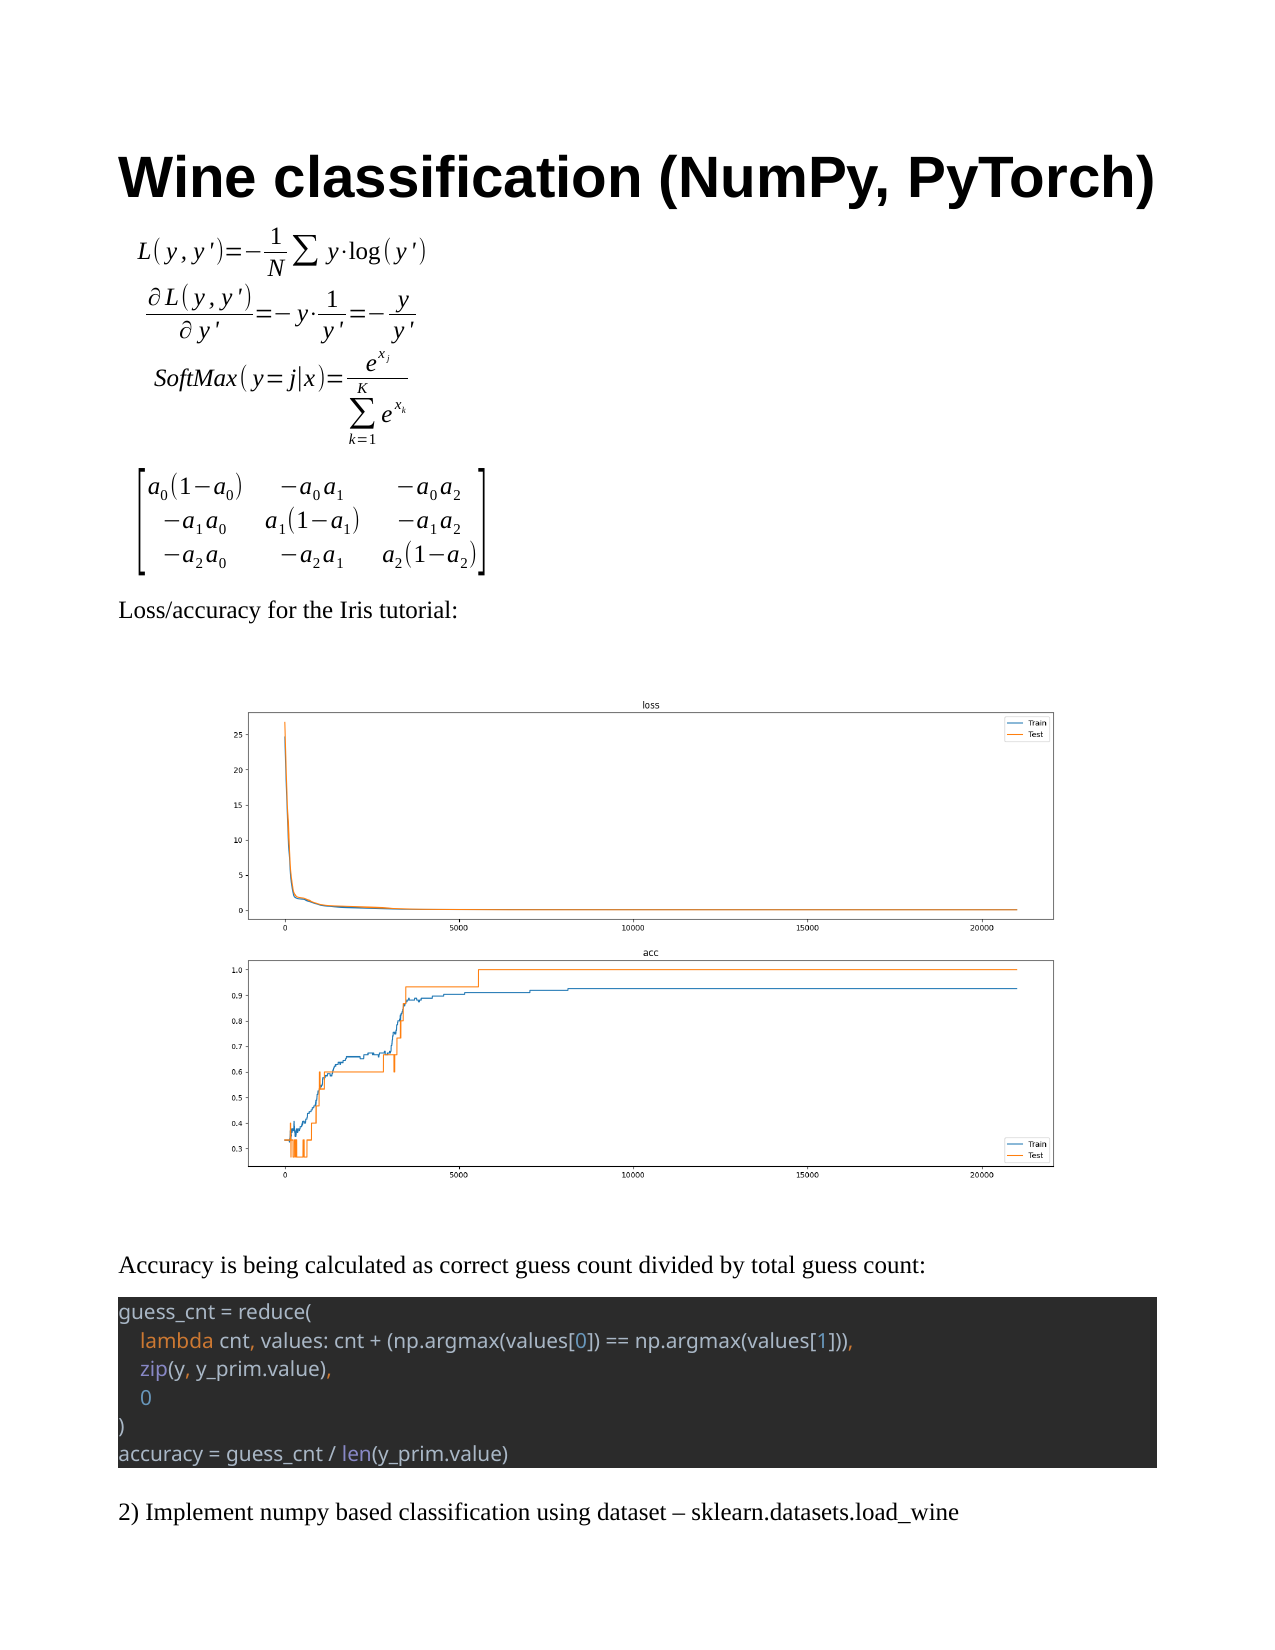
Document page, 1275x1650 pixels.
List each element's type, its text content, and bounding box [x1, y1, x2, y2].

text guess_cnt = reduce( lambda cnt, values: cnt + (np.argmax(values[0]) == np.argmax(values[1])), zip(y, y_prim.value), 0 ) accuracy = guess_cnt / len(y_prim.value) [118, 1297, 1157, 1468]
text Loss/accuracy for the Iris tutorial: [118, 595, 1157, 624]
text 2) Implement numpy based classification using dataset – sklearn.datasets.load_wine [118, 1497, 1157, 1526]
text Accuracy is being calculated as correct guess count divided by total guess count: [118, 1250, 1157, 1278]
title Wine classification (NumPy, PyTorch) [118, 143, 1157, 210]
picture [118, 642, 1157, 1231]
